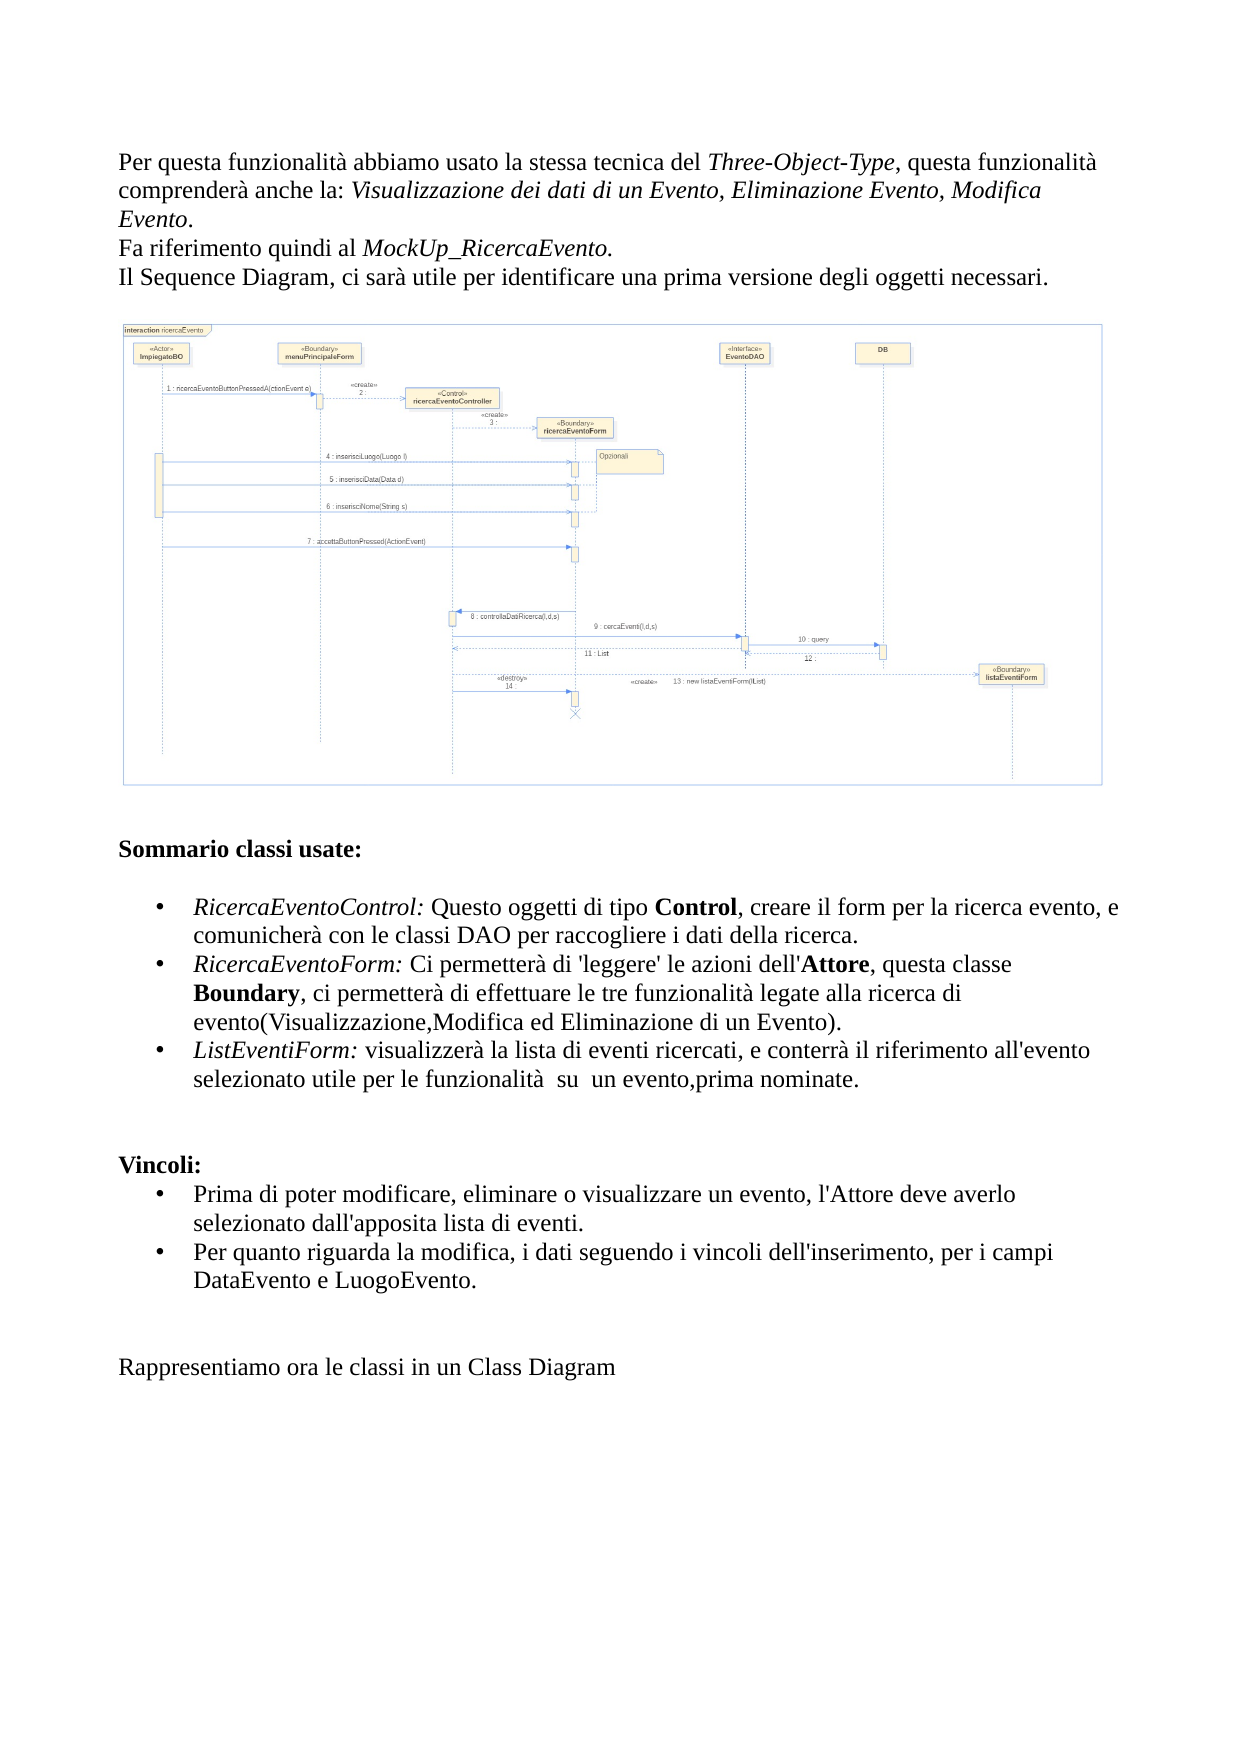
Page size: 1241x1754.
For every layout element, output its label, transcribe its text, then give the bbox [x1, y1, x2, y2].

text Per questa funzionalità abbiamo usato la stessa tecnica del Three-Object-Type, questa funzionalità comprenderà anche la: Visualizzazione dei dati di un Evento, Eliminazione Evento, Modifica Evento. [118, 147, 1122, 233]
picture [118, 319, 1123, 806]
list RicercaEventoForm: Ci permetterà di 'leggere' le azioni dell'Attore, questa classe Boundary, ci permetterà di effettuare le tre funzionalità legate alla ricerca di evento(Visualizzazione,Modifica ed Eliminazione di un Evento). [156, 949, 1122, 1036]
text Rappresentiamo ora le classi in un Class Diagram [118, 1352, 1122, 1381]
list Prima di poter modificare, eliminare o visualizzare un evento, l'Attore deve averlo selezionato dall'apposita lista di eventi. [156, 1179, 1122, 1237]
text Vincoli: [118, 1151, 1122, 1179]
text Sommario classi usate: [118, 834, 1122, 863]
list Per quanto riguarda la modifica, i dati seguendo i vincoli dell'inserimento, per i campi DataEvento e LuogoEvento. [156, 1237, 1122, 1294]
text Il Sequence Diagram, ci sarà utile per identificare una prima versione degli oggetti necessari. [118, 262, 1122, 291]
list ListEventiForm: visualizzerà la lista di eventi ricercati, e conterrà il riferimento all'evento selezionato utile per le funzionalità su un evento,prima nominate. [156, 1036, 1122, 1093]
text Fa riferimento quindi al MockUp_RicercaEvento. [118, 233, 1122, 262]
list RicercaEventoControl: Questo oggetti di tipo Control, creare il form per la ricerca evento, e comunicherà con le classi DAO per raccogliere i dati della ricerca. [156, 892, 1122, 949]
